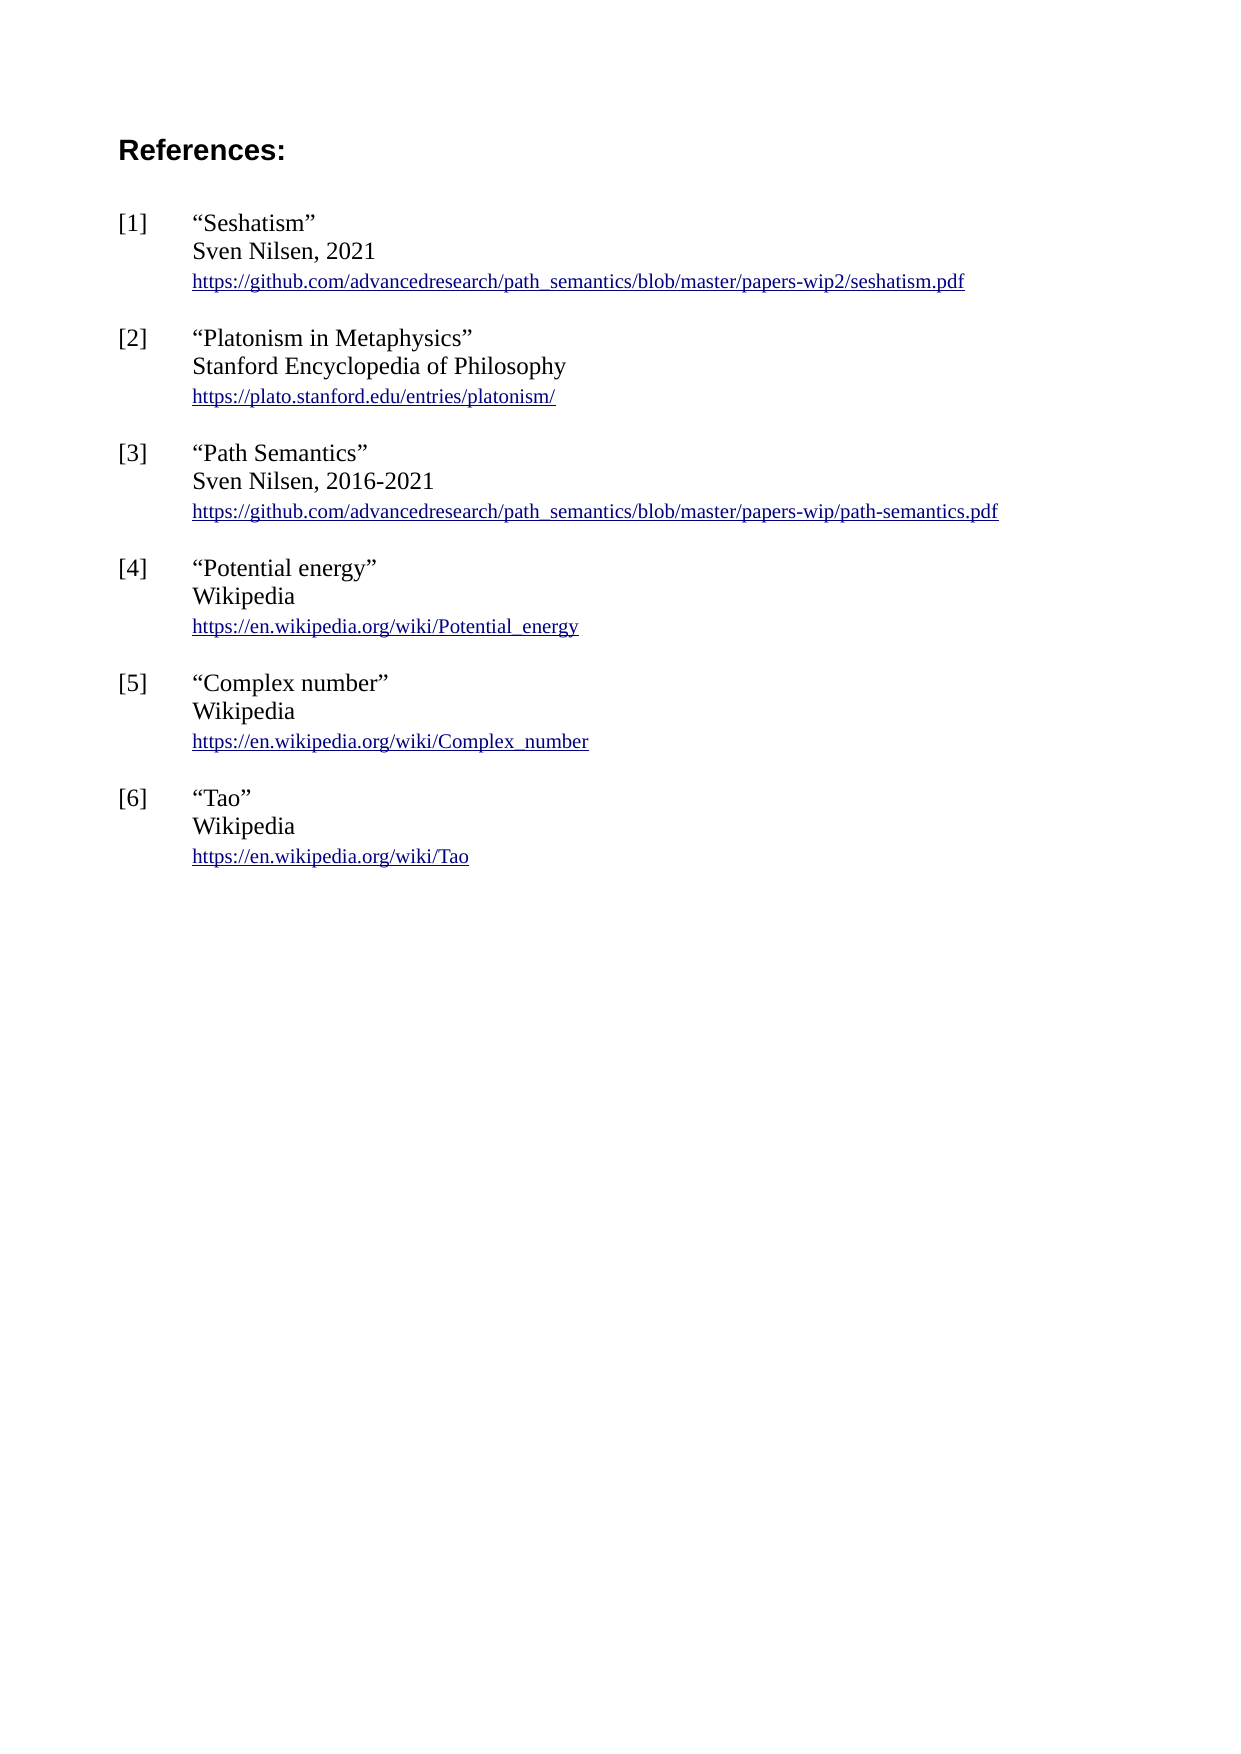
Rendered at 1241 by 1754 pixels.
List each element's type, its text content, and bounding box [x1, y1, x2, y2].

text Wikipedia [118, 581, 1122, 610]
text https://github.com/advancedresearch/path_semantics/blob/master/papers-wip/path-semantics.pdf [118, 495, 1122, 524]
text [2] “Platonism in Metaphysics” [118, 323, 1122, 351]
text https://en.wikipedia.org/wiki/Potential_energy [118, 610, 1122, 639]
text Stanford Encyclopedia of Philosophy [118, 351, 1122, 380]
text https://github.com/advancedresearch/path_semantics/blob/master/papers-wip2/seshatism.pdf [118, 265, 1122, 294]
text [6] “Tao” [118, 783, 1122, 811]
subtitle References: [118, 133, 1122, 166]
text https://en.wikipedia.org/wiki/Complex_number [118, 725, 1122, 754]
text Wikipedia [118, 696, 1122, 725]
text Sven Nilsen, 2016-2021 [118, 466, 1122, 495]
text [5] “Complex number” [118, 668, 1122, 696]
text Wikipedia [118, 811, 1122, 840]
text [3] “Path Semantics” [118, 438, 1122, 466]
text https://plato.stanford.edu/entries/platonism/ [118, 380, 1122, 409]
text [4] “Potential energy” [118, 553, 1122, 581]
text [1] “Seshatism” [118, 208, 1122, 236]
text Sven Nilsen, 2021 [118, 236, 1122, 265]
text https://en.wikipedia.org/wiki/Tao [118, 840, 1122, 869]
